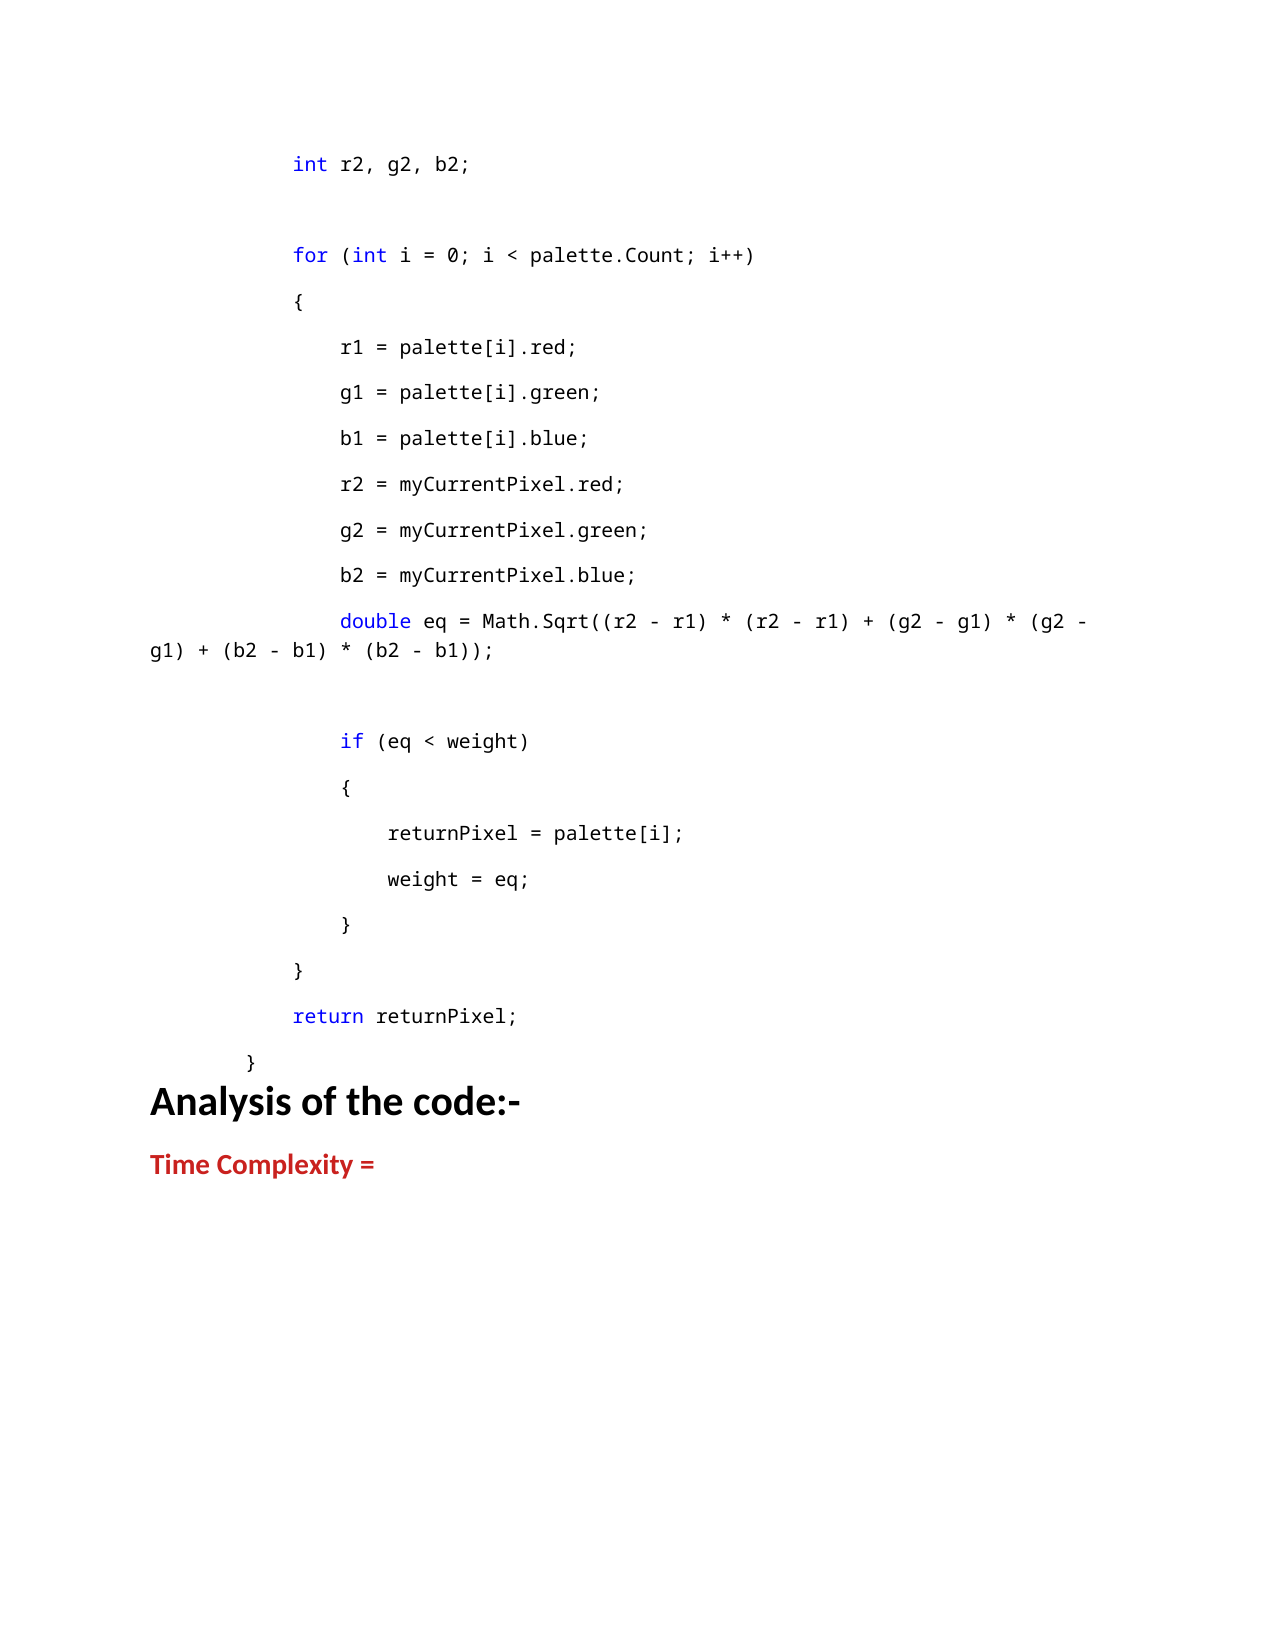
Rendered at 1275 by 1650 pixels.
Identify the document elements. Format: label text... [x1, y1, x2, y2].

text b2 = myCurrentPixel.blue; [150, 562, 1125, 588]
text } [150, 956, 1125, 983]
text double eq = Math.Sqrt((r2 - r1) * (r2 - r1) + (g2 - g1) * (g2 - g1) + (b2 - b1) * (b2 - b1)); [150, 607, 1125, 663]
text weight = eq; [150, 865, 1125, 892]
text { [150, 287, 1125, 314]
text { [150, 773, 1125, 801]
text int r2, g2, b2; [150, 150, 1125, 177]
text b1 = palette[i].blue; [150, 424, 1125, 451]
text returnPixel = palette[i]; [150, 819, 1125, 846]
text g2 = myCurrentPixel.green; [150, 516, 1125, 543]
text } [150, 911, 1125, 938]
text Time Complexity = [150, 1146, 1125, 1182]
text for (int i = 0; i < palette.Count; i++) [150, 241, 1125, 268]
text g1 = palette[i].green; [150, 379, 1125, 406]
text } [150, 1048, 1125, 1075]
text Analysis of the code:- [150, 1075, 1125, 1126]
text return returnPixel; [150, 1002, 1125, 1029]
text if (eq < weight) [150, 728, 1125, 755]
text r1 = palette[i].red; [150, 333, 1125, 360]
text r2 = myCurrentPixel.red; [150, 470, 1125, 497]
